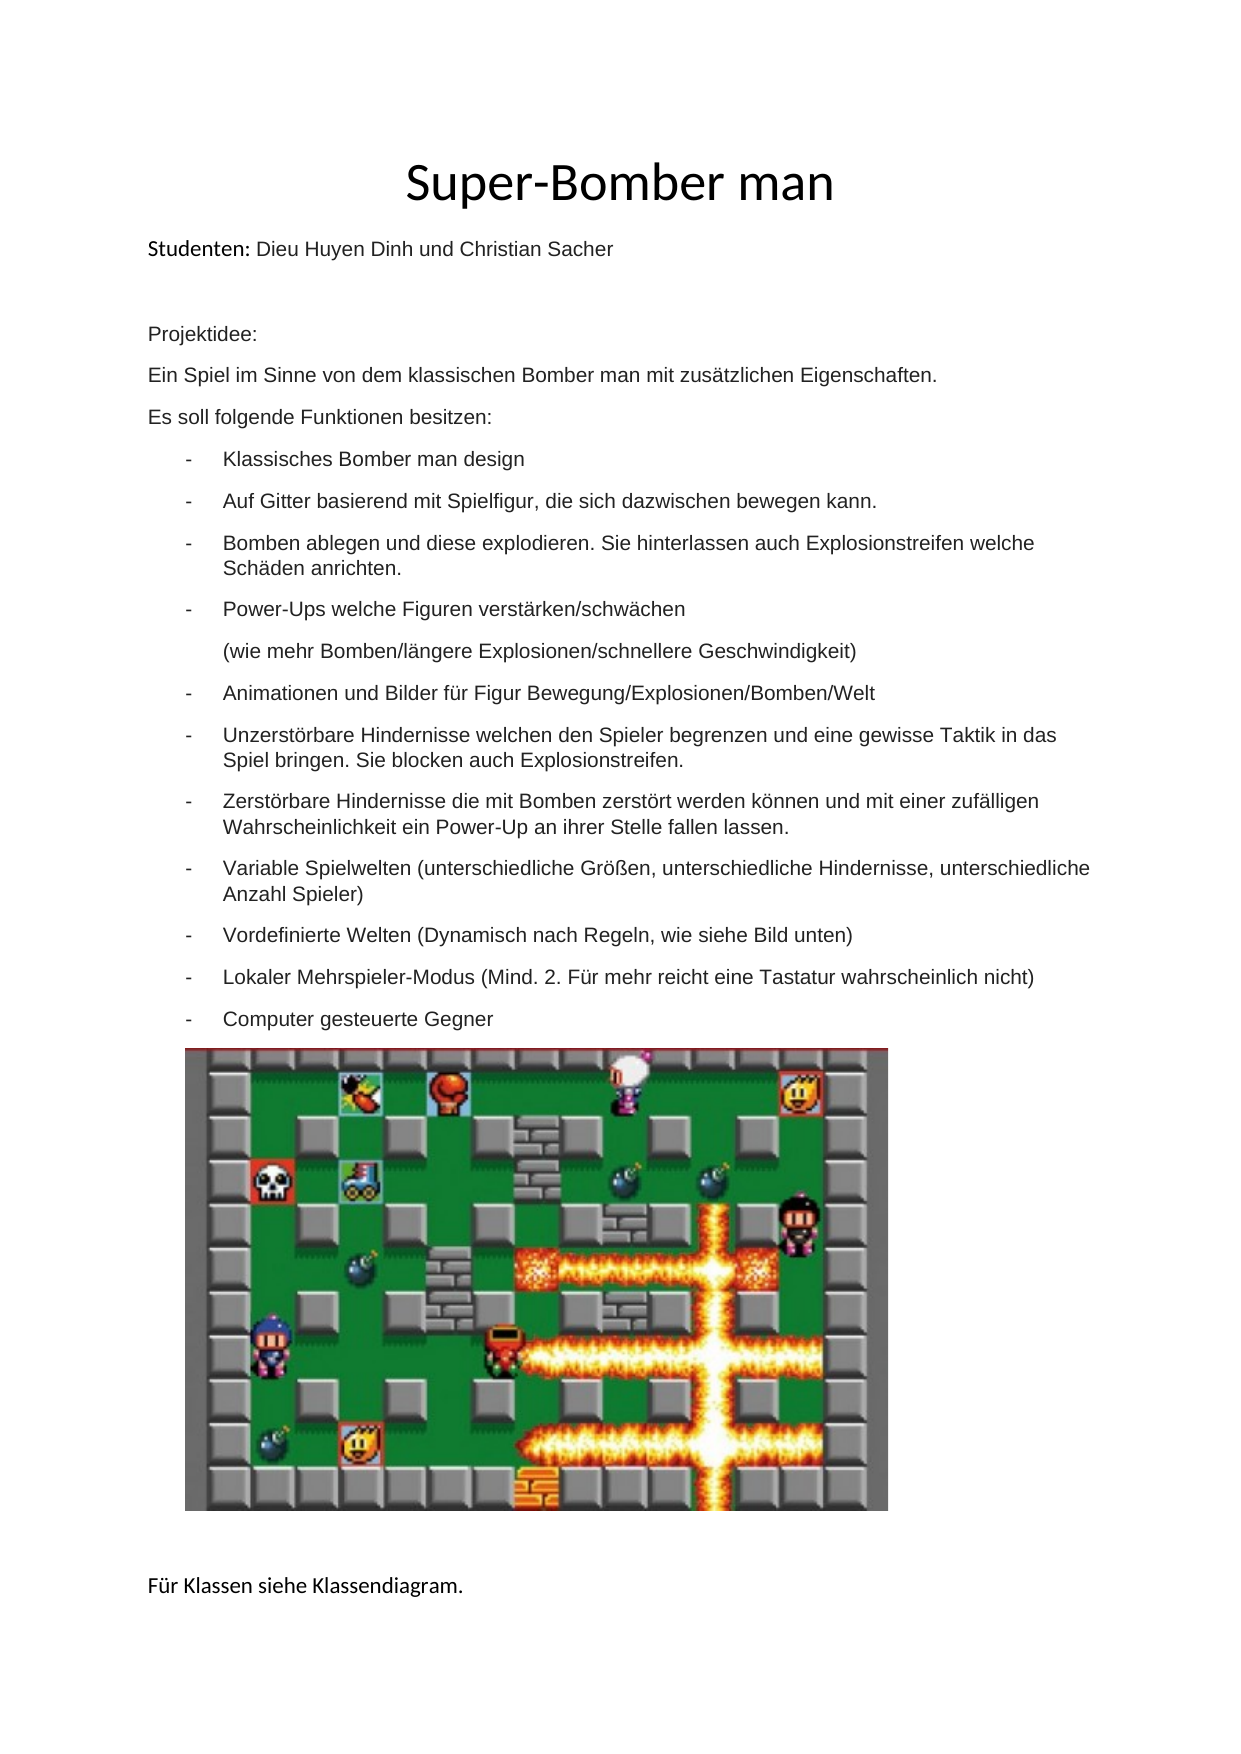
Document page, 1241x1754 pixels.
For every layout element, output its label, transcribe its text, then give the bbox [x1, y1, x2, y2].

list Vordefinierte Welten (Dynamisch nach Regeln, wie siehe Bild unten) [185, 923, 1093, 947]
text Super-Bomber man [148, 148, 1093, 214]
list Unzerstörbare Hindernisse welchen den Spieler begrenzen und eine gewisse Taktik in das Spiel bringen. Sie blocken auch Explosionstreifen. [185, 722, 1093, 772]
list Zerstörbare Hindernisse die mit Bomben zerstört werden können und mit einer zufälligen Wahrscheinlichkeit ein Power-Up an ihrer Stelle fallen lassen. [185, 789, 1093, 838]
text Es soll folgende Funktionen besitzen: [148, 405, 1093, 429]
list (wie mehr Bomben/längere Explosionen/schnellere Geschwindigkeit) [223, 639, 1093, 663]
list Lokaler Mehrspieler-Modus (Mind. 2. Für mehr reicht eine Tastatur wahrscheinlich nicht) [185, 965, 1093, 989]
text Für Klassen siehe Klassendiagram. [148, 1571, 1093, 1599]
list Auf Gitter basierend mit Spielfigur, die sich dazwischen bewegen kann. [185, 488, 1093, 512]
text Ein Spiel im Sinne von dem klassischen Bomber man mit zusätzlichen Eigenschaften. [148, 363, 1093, 387]
text Projektidee: [148, 321, 1093, 345]
list Bomben ablegen und diese explodieren. Sie hinterlassen auch Explosionstreifen welche Schäden anrichten. [185, 530, 1093, 579]
list Variable Spielwelten (unterschiedliche Größen, unterschiedliche Hindernisse, unterschiedliche Anzahl Spieler) [185, 856, 1093, 905]
list Animationen und Bilder für Figur Bewegung/Explosionen/Bomben/Welt [185, 681, 1093, 705]
list Klassisches Bomber man design [185, 447, 1093, 471]
list Computer gesteuerte Gegner [185, 1007, 1093, 1031]
text Studenten: Dieu Huyen Dinh und Christian Sacher [148, 234, 1093, 262]
list Power-Ups welche Figuren verstärken/schwächen [185, 597, 1093, 621]
